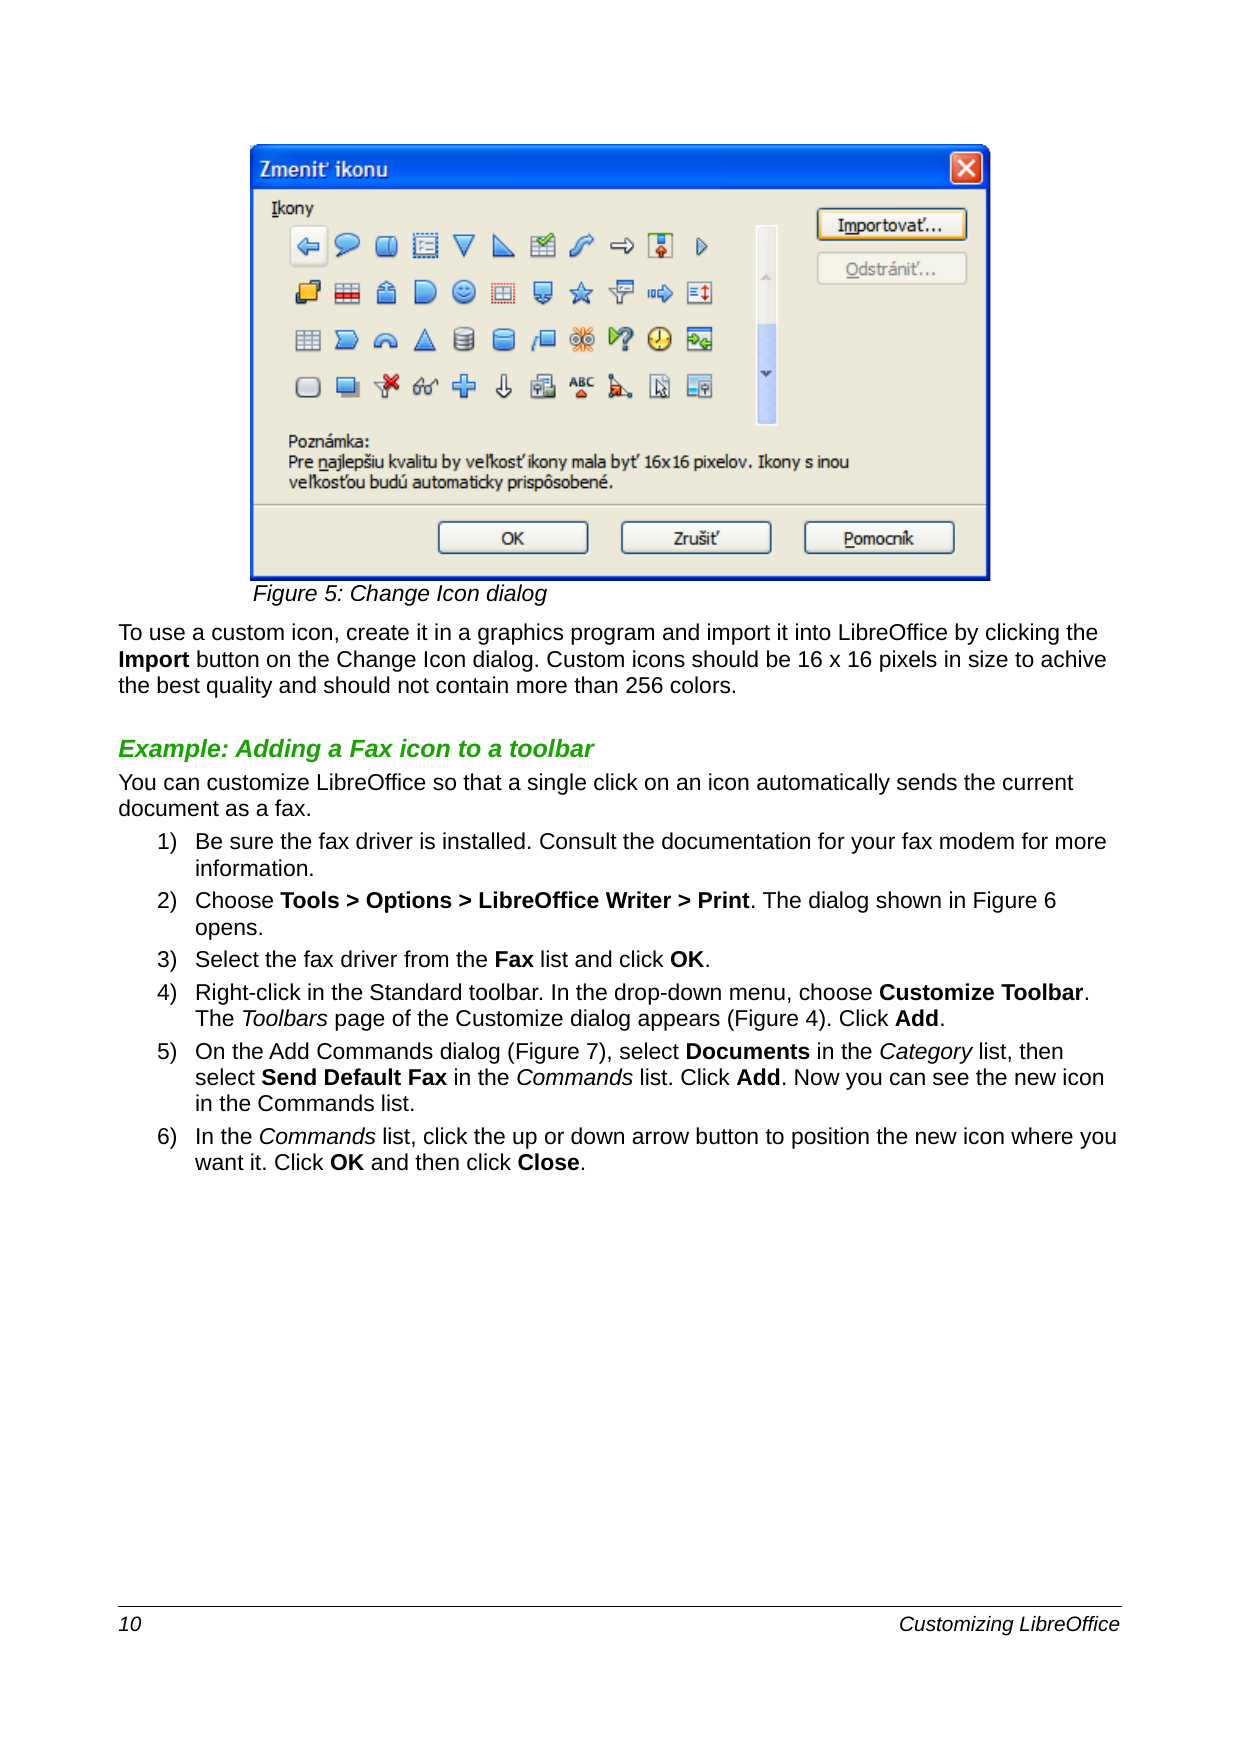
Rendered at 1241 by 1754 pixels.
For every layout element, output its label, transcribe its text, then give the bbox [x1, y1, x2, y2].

list Choose Tools > Options > LibreOffice Writer > Print. The dialog shown in Figure 6 opens. [177, 887, 1122, 940]
list Be sure the fax driver is installed. Consult the documentation for your fax modem for more information. [177, 828, 1122, 881]
list You can customize LibreOffice so that a single click on an icon automatically sends the current document as a fax. [118, 769, 1122, 822]
picture [250, 144, 991, 581]
list Select the fax driver from the Fax list and click OK. [177, 946, 1122, 972]
subtitle Example: Adding a Fax icon to a toolbar [118, 734, 1122, 763]
list In the Commands list, click the up or down arrow button to position the new icon where you want it. Click OK and then click Close. [177, 1123, 1122, 1176]
list Right-click in the Standard toolbar. In the drop-down menu, choose Customize Toolbar. The Toolbars page of the Customize dialog appears (Figure 4). Click Add. [177, 979, 1122, 1031]
text Figure 5: Change Icon dialog [253, 581, 987, 607]
list On the Add Commands dialog (Figure 7), select Documents in the Category list, then select Send Default Fax in the Commands list. Click Add. Now you can see the new icon in the Commands list. [177, 1038, 1122, 1117]
text To use a custom icon, create it in a graphics program and import it into LibreOffice by clicking the Import button on the Change Icon dialog. Custom icons should be 16 x 16 pixels in size to achive the best quality and should not contain more than 256 colors. [118, 619, 1122, 698]
